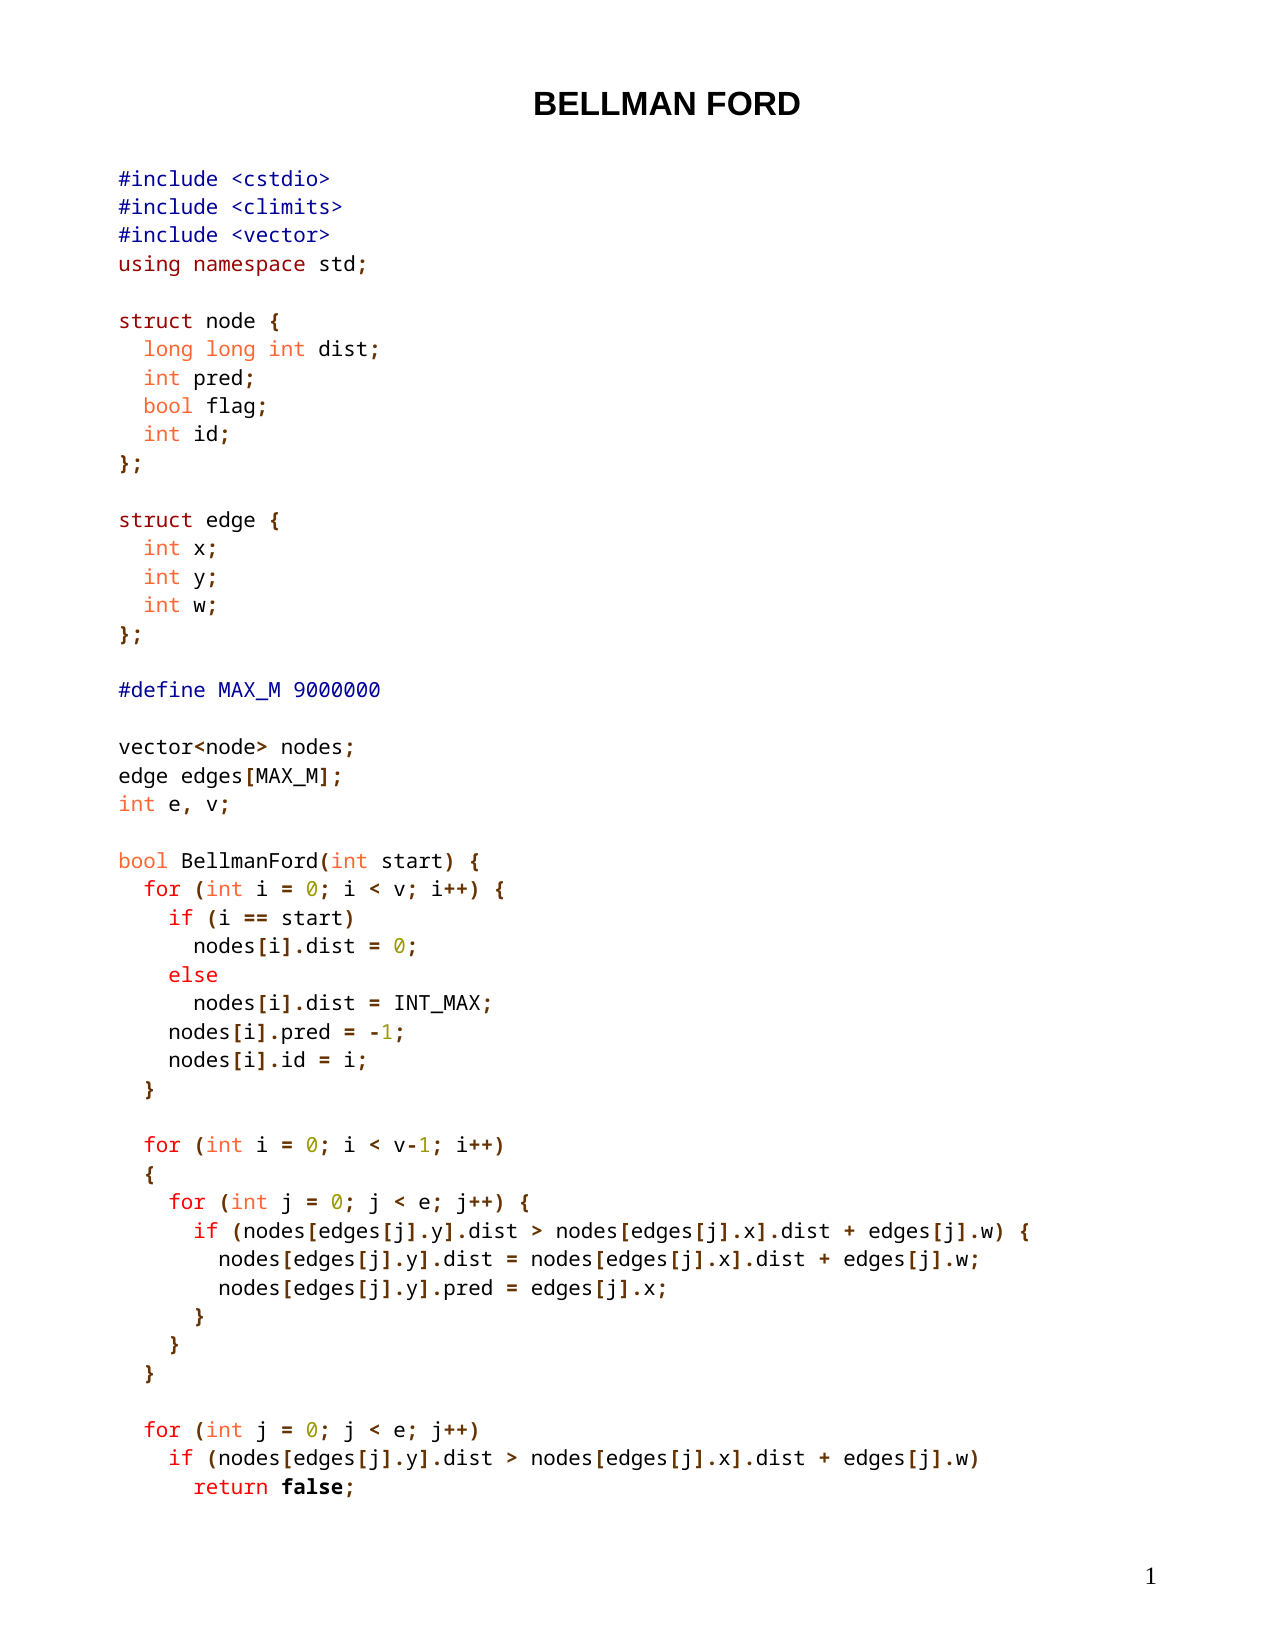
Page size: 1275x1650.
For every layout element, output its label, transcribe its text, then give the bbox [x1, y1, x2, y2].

text nodes[edges[j].y].pred = edges[j].x; [118, 1273, 1216, 1301]
text #define MAX_M 9000000 [118, 676, 1216, 704]
text bool BellmanFord(int start) { [118, 846, 1216, 874]
text struct node { [118, 306, 1216, 334]
text nodes[edges[j].y].dist = nodes[edges[j].x].dist + edges[j].w; [118, 1244, 1216, 1273]
text int pred; [118, 363, 1216, 391]
text int w; [118, 590, 1216, 619]
text if (nodes[edges[j].y].dist > nodes[edges[j].x].dist + edges[j].w) { [118, 1216, 1216, 1244]
text return false; [118, 1472, 1216, 1500]
text else [118, 960, 1216, 988]
text } [118, 1074, 1216, 1102]
text }; [118, 448, 1216, 476]
text if (nodes[edges[j].y].dist > nodes[edges[j].x].dist + edges[j].w) [118, 1443, 1216, 1472]
text int y; [118, 562, 1216, 590]
text nodes[i].dist = INT_MAX; [118, 988, 1216, 1017]
text #include <cstdio> [118, 164, 1216, 192]
text int id; [118, 419, 1216, 448]
text edge edges[MAX_M]; [118, 761, 1216, 789]
text { [118, 1159, 1216, 1187]
text nodes[i].id = i; [118, 1045, 1216, 1074]
text vector<node> nodes; [118, 732, 1216, 761]
text for (int i = 0; i < v; i++) { [118, 874, 1216, 903]
text nodes[i].dist = 0; [118, 931, 1216, 960]
text #include <climits> [118, 192, 1216, 221]
text } [118, 1358, 1216, 1386]
text #include <vector> [118, 221, 1216, 249]
text } [118, 1301, 1216, 1329]
text for (int i = 0; i < v-1; i++) [118, 1131, 1216, 1159]
text if (i == start) [118, 903, 1216, 931]
text } [118, 1329, 1216, 1358]
text int e, v; [118, 789, 1216, 818]
text int x; [118, 533, 1216, 562]
subtitle BELLMAN FORD [118, 84, 1216, 123]
text using namespace std; [118, 249, 1216, 277]
text struct edge { [118, 505, 1216, 533]
text for (int j = 0; j < e; j++) { [118, 1187, 1216, 1216]
text bool flag; [118, 391, 1216, 419]
text long long int dist; [118, 334, 1216, 363]
text }; [118, 619, 1216, 647]
text for (int j = 0; j < e; j++) [118, 1415, 1216, 1443]
text nodes[i].pred = -1; [118, 1017, 1216, 1045]
